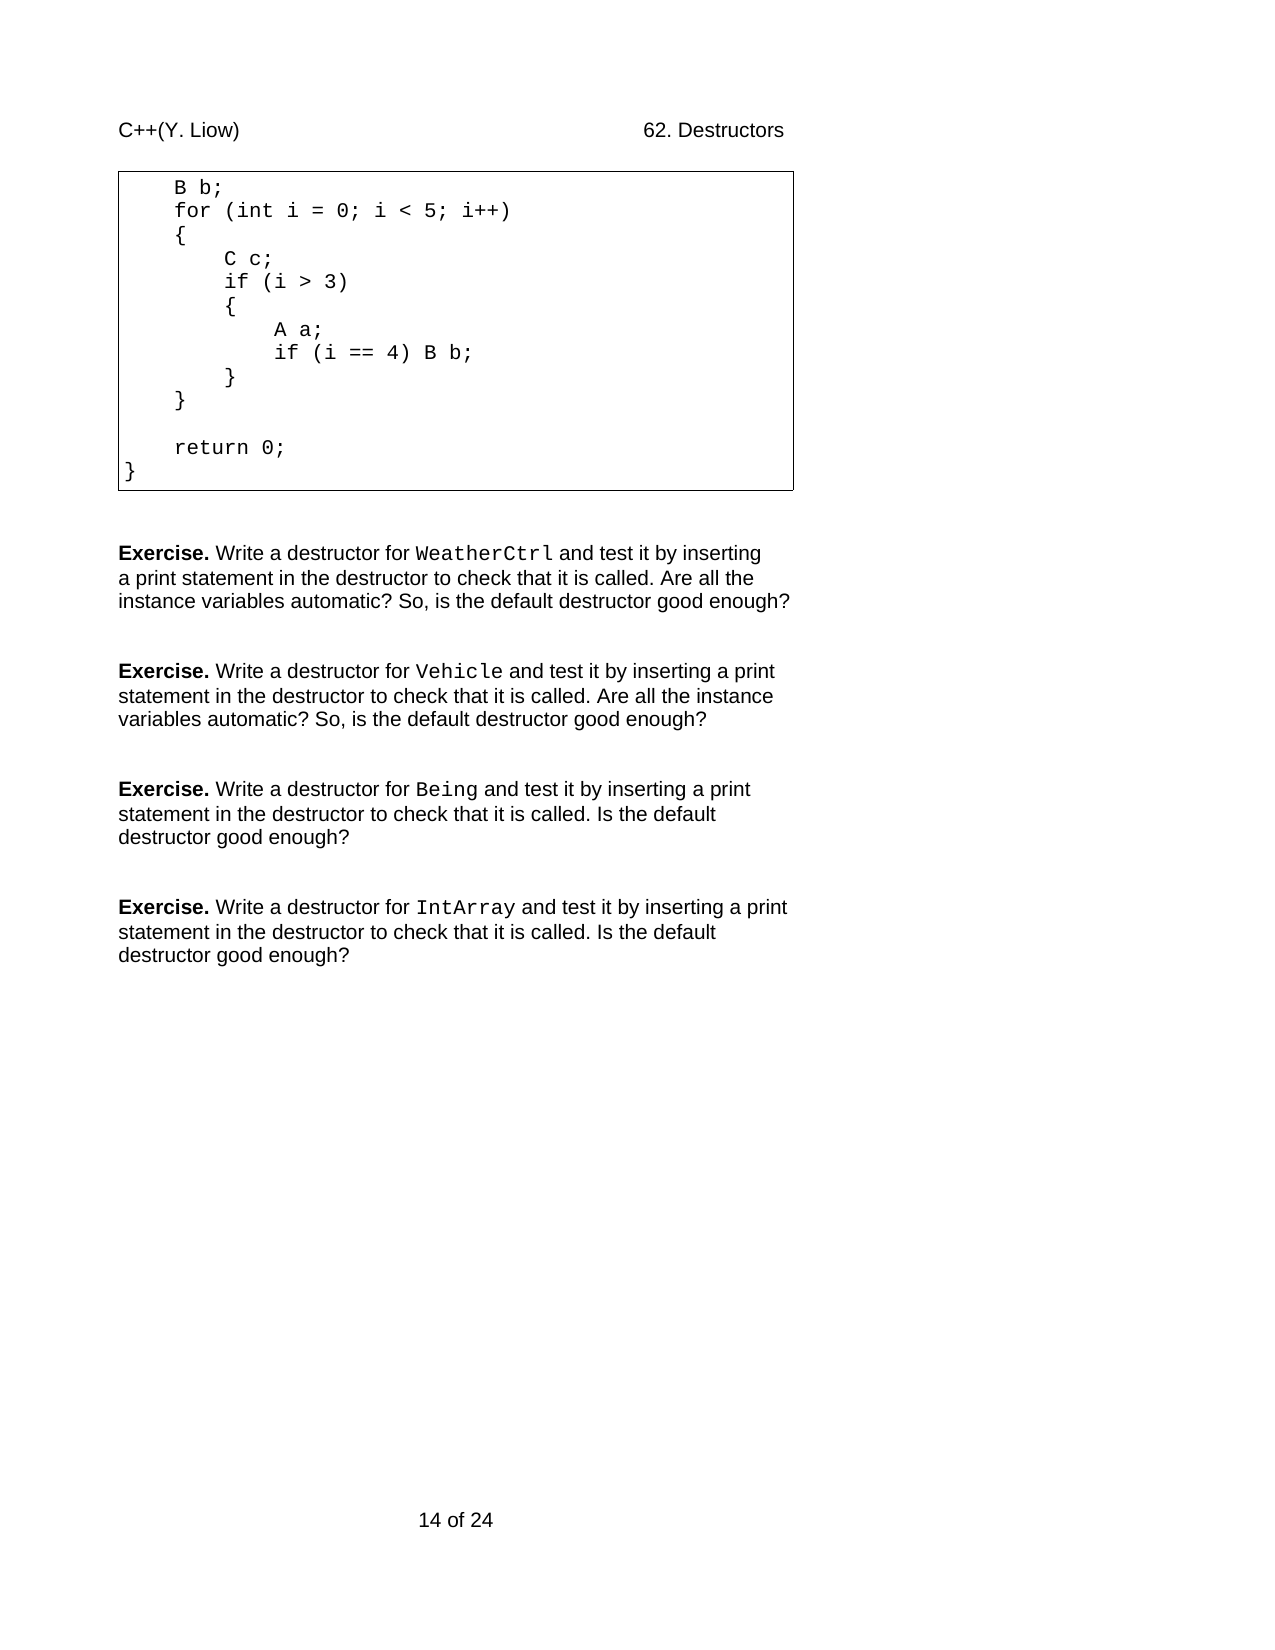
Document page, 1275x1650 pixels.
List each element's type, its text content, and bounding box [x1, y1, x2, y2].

text statement in the destructor to check that it is called. Is the default destructor good enough? [118, 803, 793, 849]
text statement in the destructor to check that it is called. Are all the instance variables automatic? So, is the default destructor good enough? [118, 685, 793, 731]
text Exercise. Write a destructor for Vehicle and test it by inserting a print [118, 659, 793, 685]
table_header B b; for (int i = 0; i < 5; i++) { C c; if (i > 3) { A a; if (i == 4) B b; } } return 0; } [119, 172, 793, 490]
text Exercise. Write a destructor for Being and test it by inserting a print [118, 778, 793, 803]
text a print statement in the destructor to check that it is called. Are all the instance variables automatic? So, is the default destructor good enough? [118, 567, 793, 613]
text Exercise. Write a destructor for WeatherCtrl and test it by inserting [118, 542, 793, 567]
text statement in the destructor to check that it is called. Is the default destructor good enough? [118, 921, 793, 967]
text Exercise. Write a destructor for IntArray and test it by inserting a print [118, 896, 793, 921]
